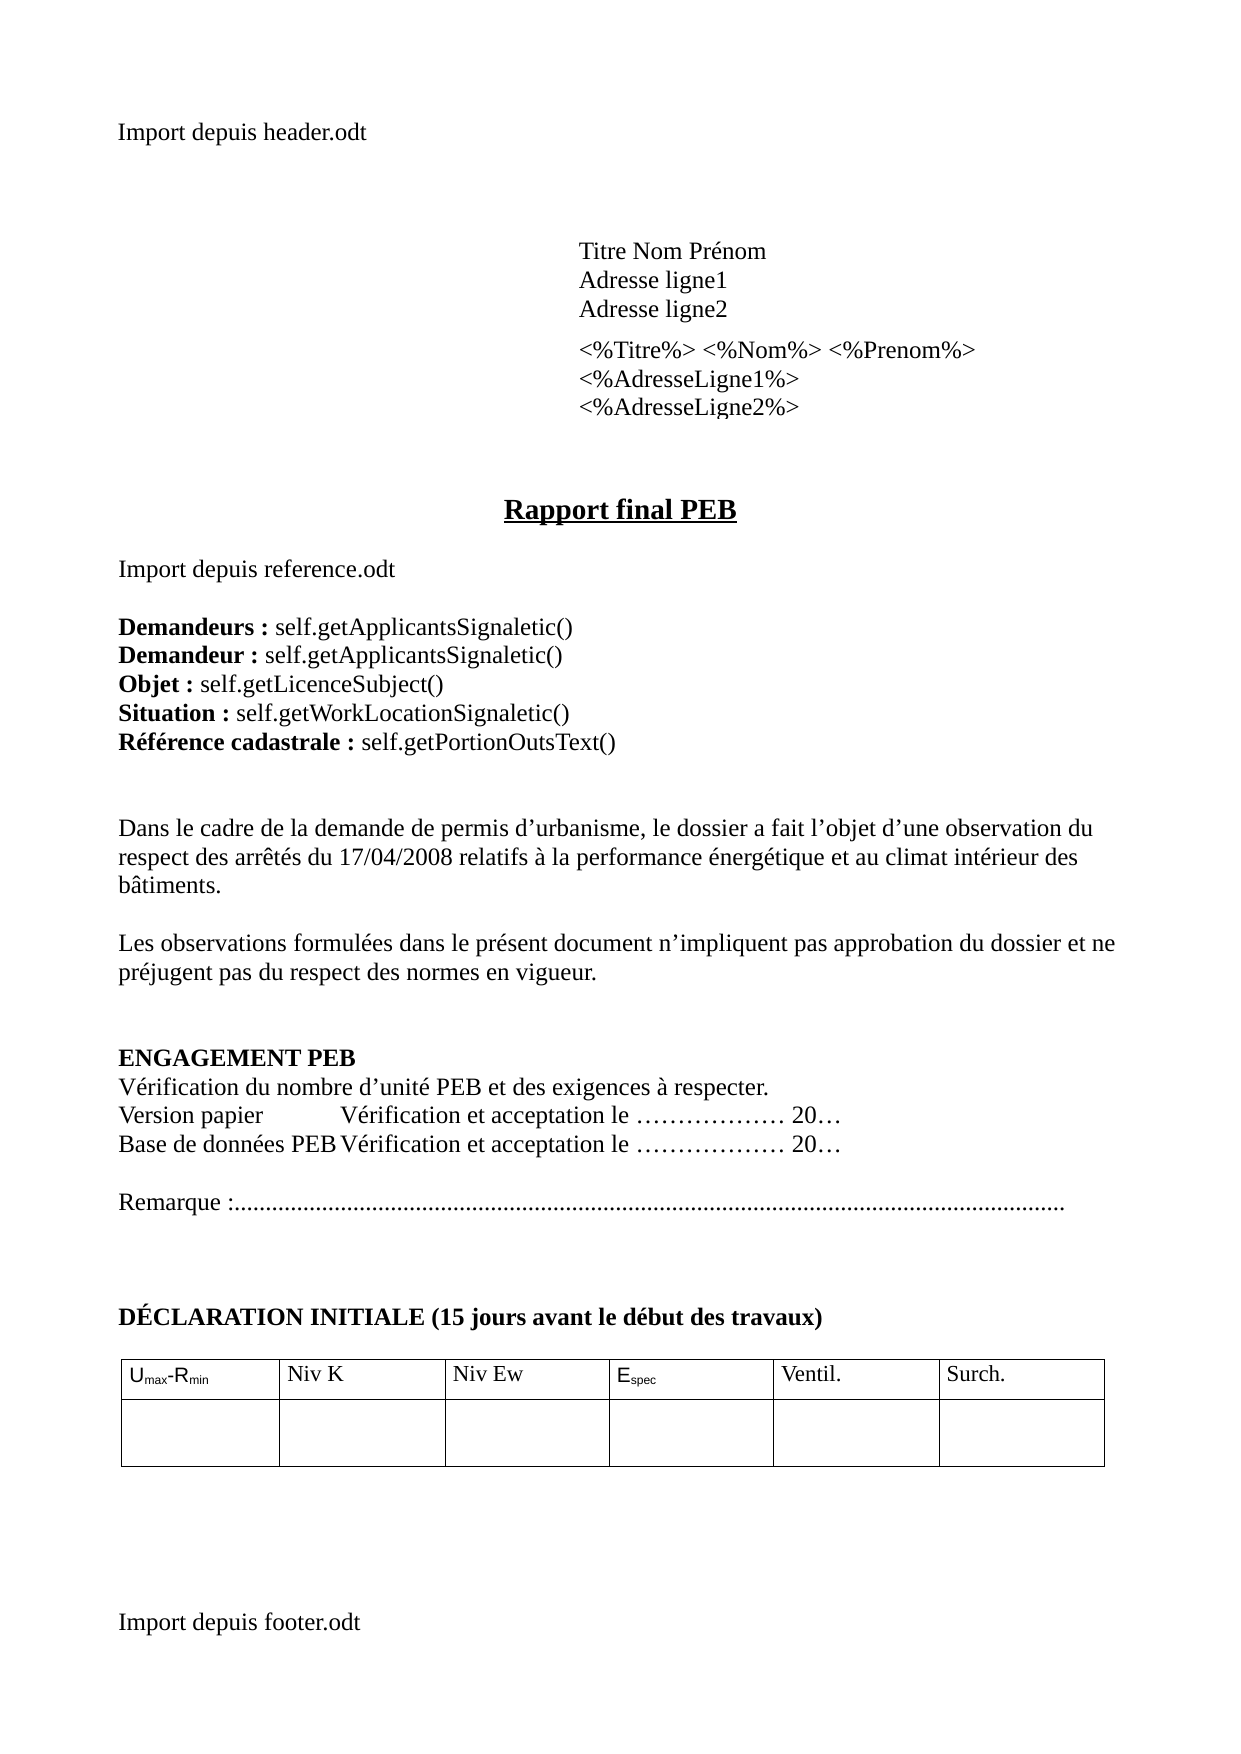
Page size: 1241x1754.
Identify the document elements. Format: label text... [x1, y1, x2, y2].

table_header Ventil. [774, 1360, 939, 1399]
text Import depuis reference.odt [118, 554, 1122, 583]
table_cell [610, 1400, 773, 1466]
text Dans le cadre de la demande de permis d’urbanisme, le dossier a fait l’objet d’une observation du respect des arrêtés du 17/04/2008 relatifs à la performance énergétique et au climat intérieur des bâtiments. [118, 813, 1122, 899]
table_header Niv K [280, 1360, 445, 1399]
table_header Niv Ew [446, 1360, 609, 1399]
table_header Umax-Rmin [122, 1360, 279, 1399]
text Objet : self.getLicenceSubject() [118, 669, 1122, 698]
text Référence cadastrale : self.getPortionOutsText() [118, 727, 1122, 755]
text Base de données PEB Vérification et acceptation le ……………… 20… [118, 1129, 1122, 1158]
table_cell [446, 1400, 609, 1466]
text Demandeurs : self.getApplicantsSignaletic() [118, 612, 1122, 640]
text Vérification du nombre d’unité PEB et des exigences à respecter. [118, 1072, 1122, 1100]
text Version papier Vérification et acceptation le ……………… 20… [118, 1100, 1122, 1129]
text Les observations formulées dans le présent document n’impliquent pas approbation du dossier et ne préjugent pas du respect des normes en vigueur. [118, 928, 1122, 985]
table_cell [280, 1400, 445, 1466]
title Rapport final PEB [118, 492, 1122, 525]
title ENGAGEMENT PEB [118, 1043, 1122, 1072]
table_header Espec [610, 1360, 773, 1399]
table_cell [122, 1400, 279, 1466]
table_cell [774, 1400, 939, 1466]
text Import depuis header.odt [117, 117, 538, 146]
table_header Surch. [940, 1360, 1104, 1399]
text Demandeur : self.getApplicantsSignaletic() [118, 640, 1122, 669]
title Déclaration initiale (15 jours avant le début des travaux) [118, 1302, 1122, 1330]
text <%Titre%> <%Nom%> <%Prenom%> <%AdresseLigne1%> <%AdresseLigne2%> [578, 335, 1112, 419]
text Titre Nom Prénom Adresse ligne1 Adresse ligne2 [578, 236, 1112, 322]
text Remarque :..................................................................................................................................... [118, 1187, 1122, 1215]
table_cell [940, 1400, 1104, 1466]
text Situation : self.getWorkLocationSignaletic() [118, 698, 1122, 727]
